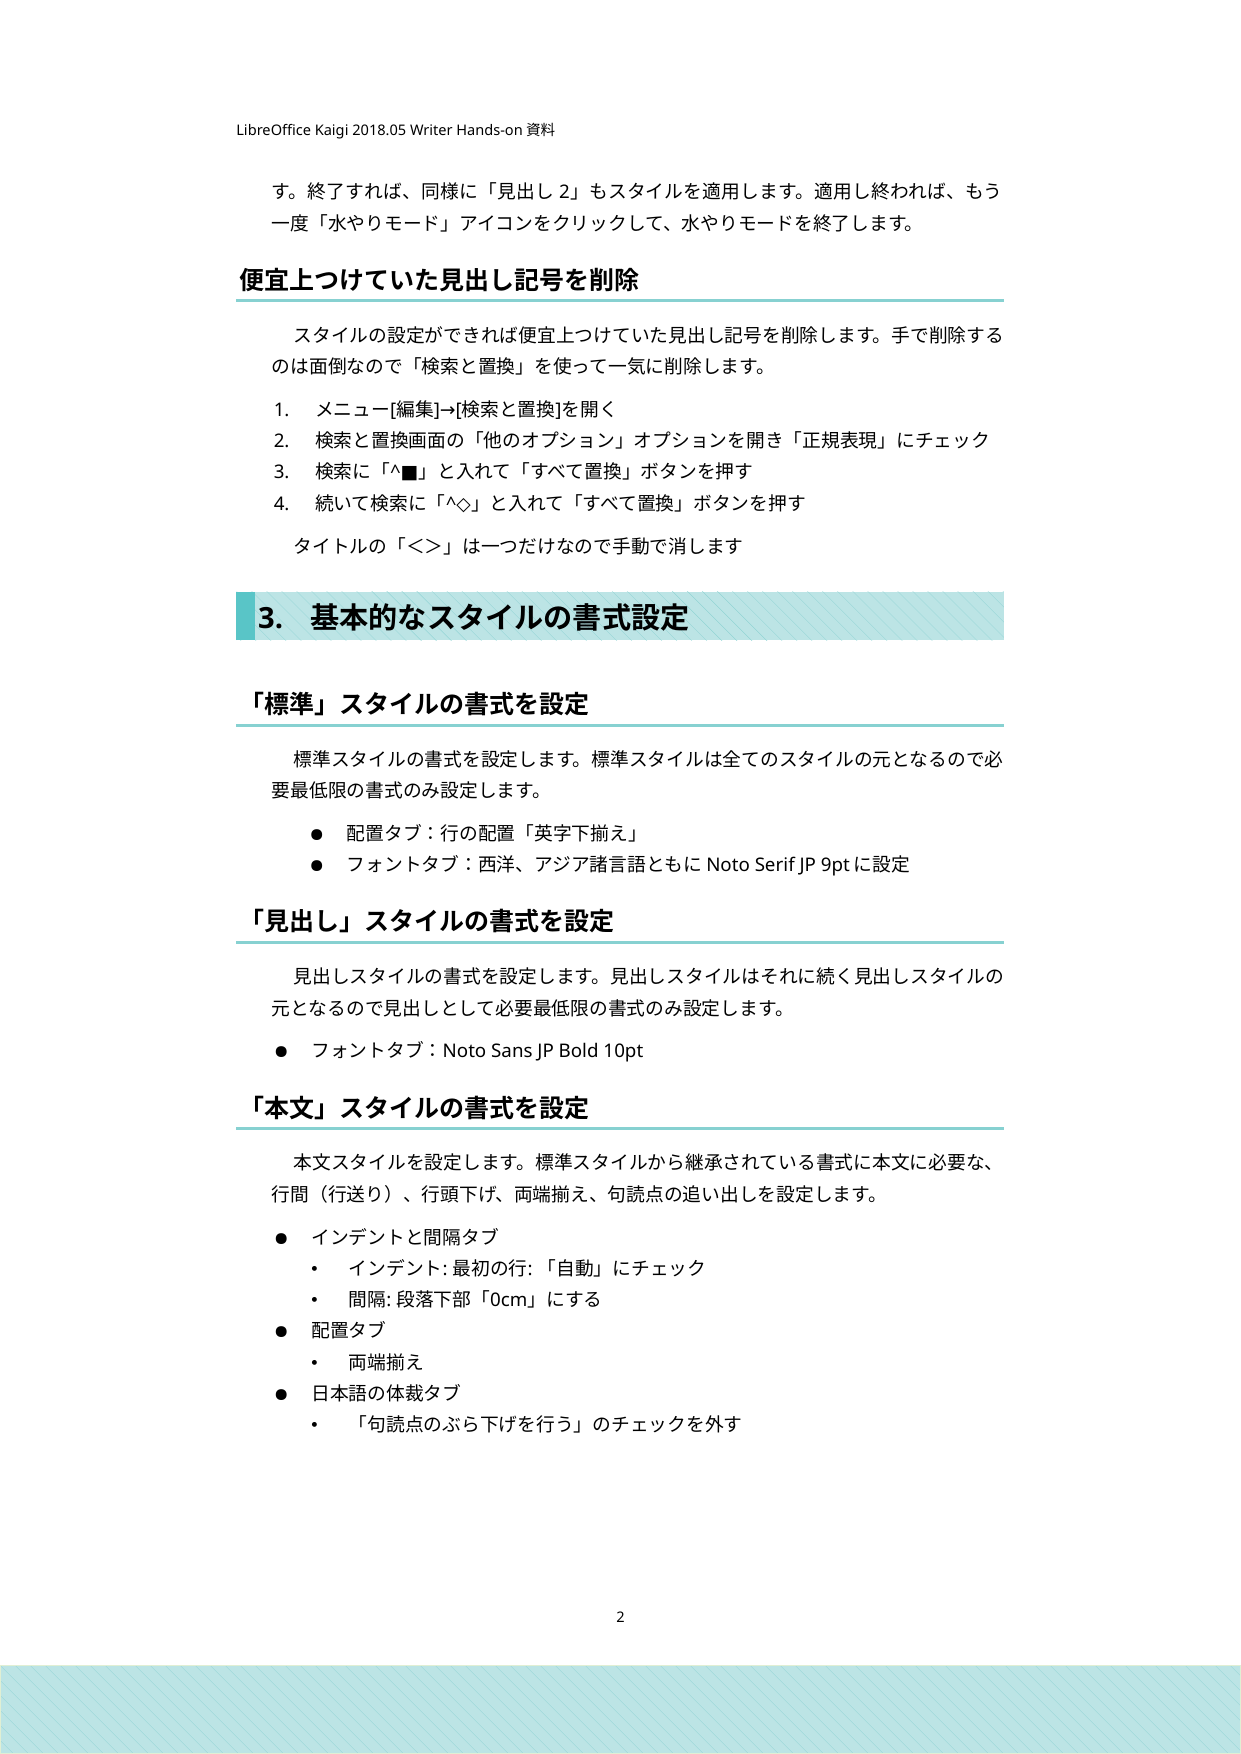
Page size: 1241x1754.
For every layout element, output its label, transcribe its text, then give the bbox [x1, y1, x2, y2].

list メニュー[編集]→[検索と置換]を開く [273, 394, 1004, 422]
list フォントタブ：西洋、アジア諸言語ともにNoto Serif JP 9ptに設定 [309, 850, 1004, 877]
text スタイルの設定ができれば便宜上つけていた見出し記号を削除します。手で削除するのは面倒なので「検索と置換」を使って一気に削除します。 [272, 320, 1004, 379]
subtitle 「見出し」スタイルの書式を設定 [236, 899, 1004, 941]
text す。終了すれば、同様に「見出し2」もスタイルを適用します。適用し終われば、もう一度「水やりモード」アイコンをクリックして、水やりモードを終了します。 [272, 177, 1004, 236]
list 配置タブ [274, 1316, 1004, 1343]
list 配置タブ：行の配置「英字下揃え」 [309, 819, 1004, 846]
list 日本語の体裁タブ [274, 1378, 1004, 1406]
subtitle 便宜上つけていた見出し記号を削除 [236, 257, 1004, 299]
list 続いて検索に「^◇」と入れて「すべて置換」ボタンを押す [273, 488, 1004, 515]
list 検索と置換画面の「他のオプション」オプションを開き「正規表現」にチェック [273, 426, 1004, 453]
list 両端揃え [311, 1347, 1004, 1374]
text 見出しスタイルの書式を設定します。見出しスタイルはそれに続く見出しスタイルの元となるので見出しとして必要最低限の書式のみ設定します。 [272, 962, 1004, 1020]
subtitle 基本的なスタイルの書式設定 [255, 592, 1004, 640]
list 間隔: 段落下部「0cm」にする [311, 1285, 1004, 1312]
list フォントタブ：Noto Sans JP Bold 10pt [274, 1036, 1004, 1063]
list 「句読点のぶら下げを行う」のチェックを外す [311, 1410, 1004, 1437]
list 検索に「^■」と入れて「すべて置換」ボタンを押す [273, 457, 1004, 484]
subtitle 「標準」スタイルの書式を設定 [236, 682, 1004, 724]
list インデント: 最初の行: 「自動」にチェック [311, 1253, 1004, 1281]
subtitle 「本文」スタイルの書式を設定 [236, 1085, 1004, 1127]
text 本文スタイルを設定します。標準スタイルから継承されている書式に本文に必要な、行間（行送り）、行頭下げ、両端揃え、句読点の追い出しを設定します。 [272, 1148, 1004, 1206]
text 標準スタイルの書式を設定します。標準スタイルは全てのスタイルの元となるので必要最低限の書式のみ設定します。 [272, 744, 1004, 803]
text タイトルの「＜＞」は一つだけなので手動で消します [272, 531, 1004, 558]
list インデントと間隔タブ [274, 1222, 1004, 1249]
